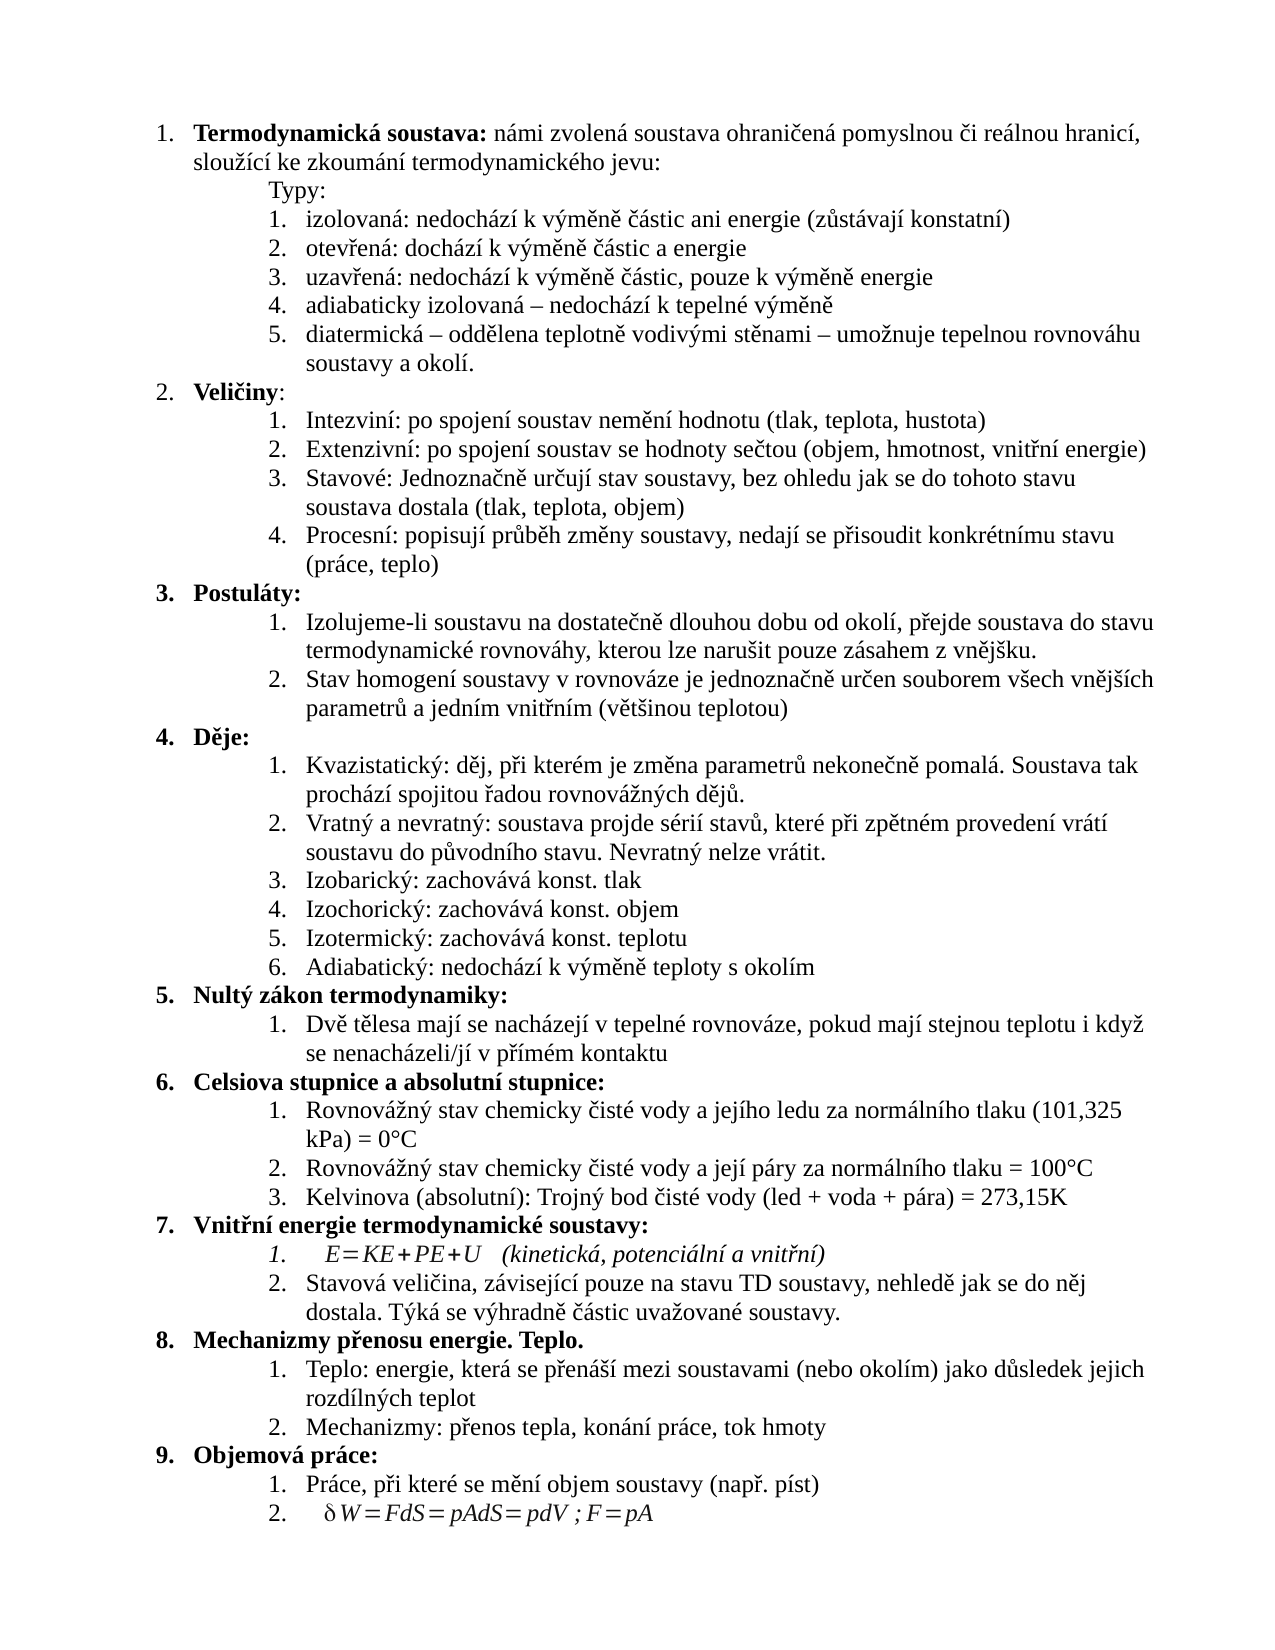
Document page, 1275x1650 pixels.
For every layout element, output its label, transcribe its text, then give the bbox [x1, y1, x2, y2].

list Objemová práce: [156, 1441, 1157, 1469]
list Veličiny: [156, 377, 1157, 406]
list (kinetická, potenciální a vnitřní) [268, 1239, 1157, 1268]
list Stavové: Jednoznačně určují stav soustavy, bez ohledu jak se do tohoto stavu soustava dostala (tlak, teplota, objem) [268, 463, 1157, 521]
list adiabaticky izolovaná – nedochází k tepelné výměně [268, 291, 1157, 319]
list Rovnovážný stav chemicky čisté vody a její páry za normálního tlaku = 100°C [268, 1153, 1157, 1182]
list Vratný a nevratný: soustava projde sérií stavů, které při zpětném provedení vrátí soustavu do původního stavu. Nevratný nelze vrátit. [268, 808, 1157, 866]
list Adiabatický: nedochází k výměně teploty s okolím [268, 952, 1157, 981]
list izolovaná: nedochází k výměně částic ani energie (zůstávají konstatní) [268, 204, 1157, 233]
list Postuláty: [156, 578, 1157, 607]
list Vnitřní energie termodynamické soustavy: [156, 1211, 1157, 1239]
list Izotermický: zachovává konst. teplotu [268, 923, 1157, 952]
list Rovnovážný stav chemicky čisté vody a jejího ledu za normálního tlaku (101,325 kPa) = 0°C [268, 1096, 1157, 1153]
list uzavřená: nedochází k výměně částic, pouze k výměně energie [268, 262, 1157, 291]
list Intezviní: po spojení soustav nemění hodnotu (tlak, teplota, hustota) [268, 406, 1157, 434]
list Termodynamická soustava: námi zvolená soustava ohraničená pomyslnou či reálnou hranicí, sloužící ke zkoumání termodynamického jevu: [156, 118, 1157, 176]
list diatermická – oddělena teplotně vodivými stěnami – umožnuje tepelnou rovnováhu soustavy a okolí. [268, 319, 1157, 377]
list Dvě tělesa mají se nacházejí v tepelné rovnováze, pokud mají stejnou teplotu i když se nenacházeli/jí v přímém kontaktu [268, 1009, 1157, 1067]
list otevřená: dochází k výměně částic a energie [268, 233, 1157, 262]
list Děje: [156, 722, 1157, 751]
list Mechanizmy: přenos tepla, konání práce, tok hmoty [268, 1412, 1157, 1441]
list Stav homogení soustavy v rovnováze je jednoznačně určen souborem všech vnějších parametrů a jedním vnitřním (většinou teplotou) [268, 664, 1157, 722]
list Kelvinova (absolutní): Trojný bod čisté vody (led + voda + pára) = 273,15K [268, 1182, 1157, 1211]
list Stavová veličina, závisející pouze na stavu TD soustavy, nehledě jak se do něj dostala. Týká se výhradně částic uvažované soustavy. [268, 1268, 1157, 1326]
list Mechanizmy přenosu energie. Teplo. [156, 1326, 1157, 1354]
list Teplo: energie, která se přenáší mezi soustavami (nebo okolím) jako důsledek jejich rozdílných teplot [268, 1354, 1157, 1412]
list Celsiova stupnice a absolutní stupnice: [156, 1067, 1157, 1096]
list Typy: [231, 176, 1157, 204]
list Práce, při které se mění objem soustavy (např. píst) [268, 1469, 1157, 1498]
list Kvazistatický: děj, při kterém je změna parametrů nekonečně pomalá. Soustava tak prochází spojitou řadou rovnovážných dějů. [268, 751, 1157, 808]
list Extenzivní: po spojení soustav se hodnoty sečtou (objem, hmotnost, vnitřní energie) [268, 434, 1157, 463]
list Izochorický: zachovává konst. objem [268, 894, 1157, 923]
list Izobarický: zachovává konst. tlak [268, 866, 1157, 894]
list Nultý zákon termodynamiky: [156, 981, 1157, 1009]
list Procesní: popisují průběh změny soustavy, nedají se přisoudit konkrétnímu stavu (práce, teplo) [268, 521, 1157, 578]
list Izolujeme-li soustavu na dostatečně dlouhou dobu od okolí, přejde soustava do stavu termodynamické rovnováhy, kterou lze narušit pouze zásahem z vnějšku. [268, 607, 1157, 664]
